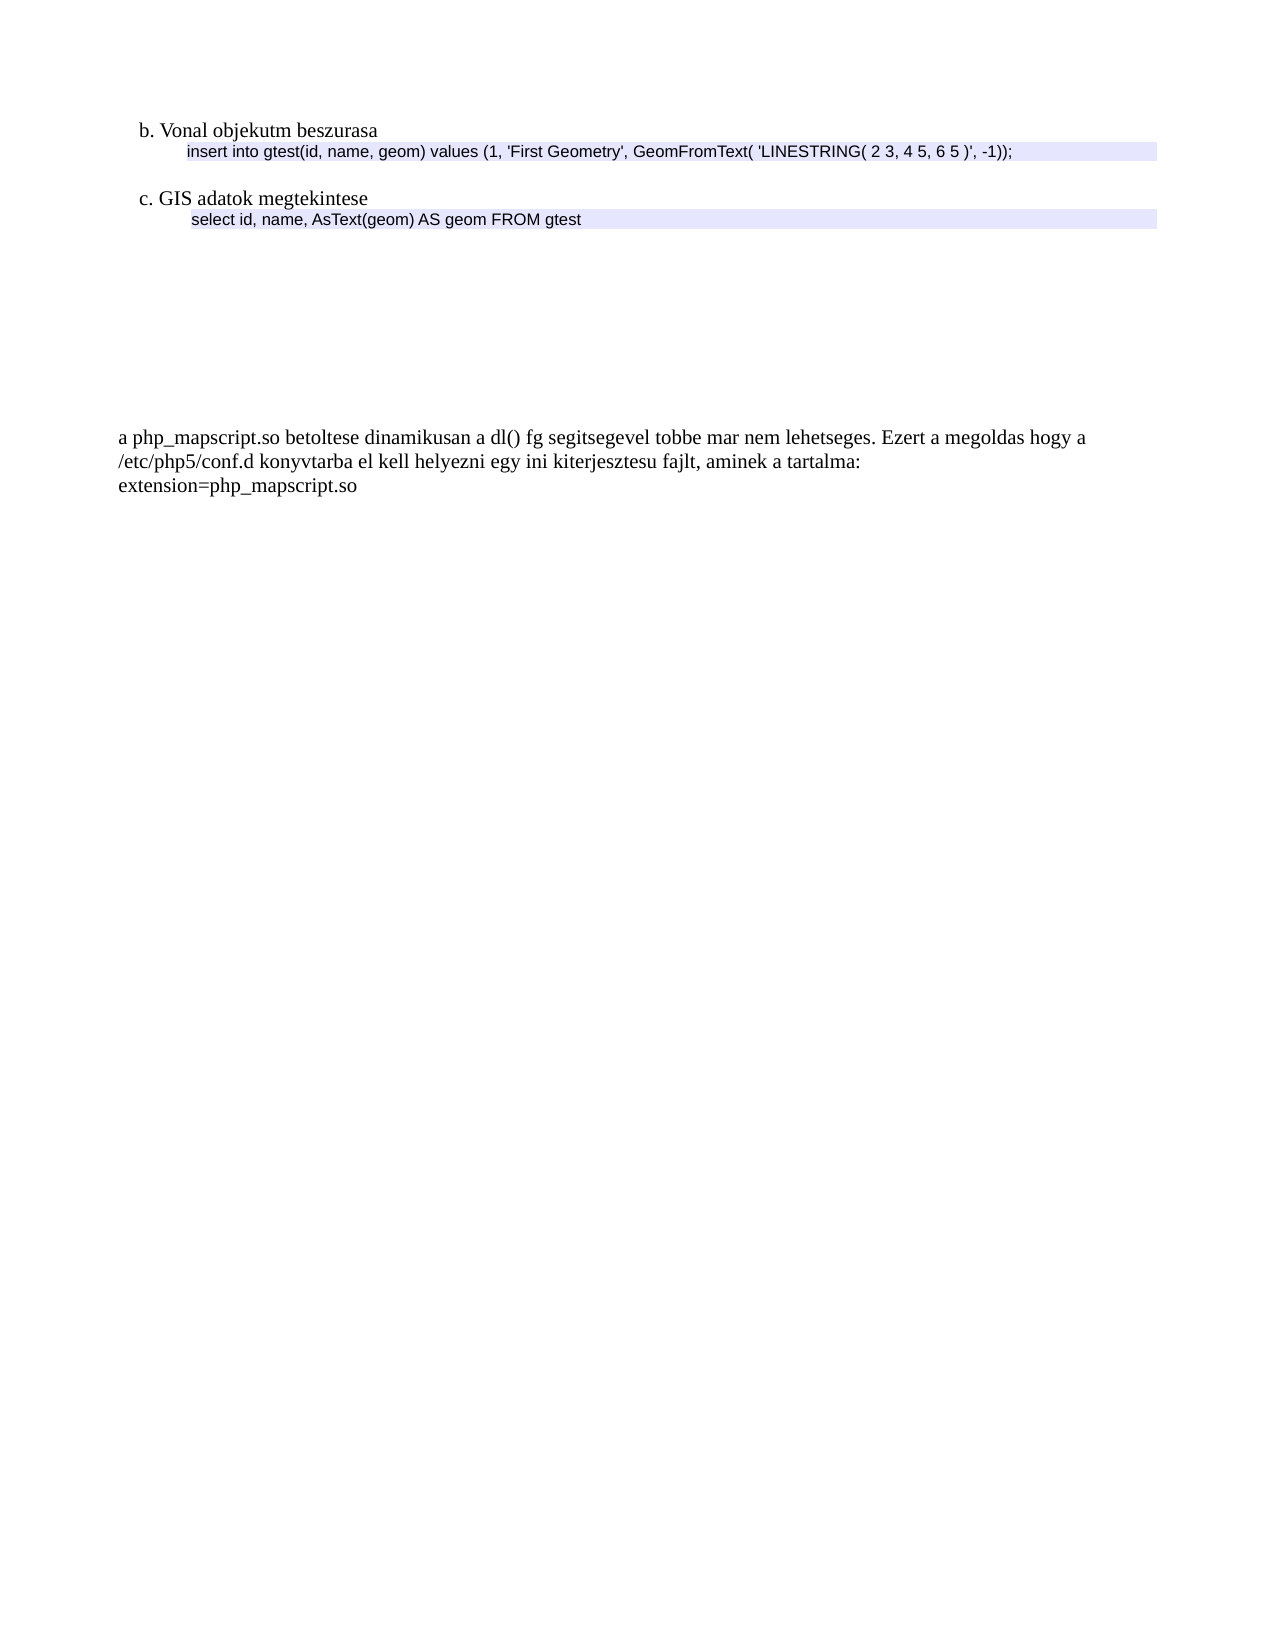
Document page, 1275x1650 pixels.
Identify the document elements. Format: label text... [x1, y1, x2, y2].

text /etc/php5/conf.d konyvtarba el kell helyezni egy ini kiterjesztesu fajlt, aminek a tartalma: [118, 449, 1157, 473]
text b. Vonal objekutm beszurasa [118, 118, 1157, 142]
text a php_mapscript.so betoltese dinamikusan a dl() fg segitsegevel tobbe mar nem lehetseges. Ezert a megoldas hogy a [118, 425, 1157, 449]
text c. GIS adatok megtekintese [118, 185, 1157, 209]
text extension=php_mapscript.so [118, 473, 1157, 497]
text select id, name, AsText(geom) AS geom FROM gtest [191, 209, 1157, 229]
text insert into gtest(id, name, geom) values (1, 'First Geometry', GeomFromText( 'LINESTRING( 2 3, 4 5, 6 5 )', -1)); [187, 142, 1157, 161]
